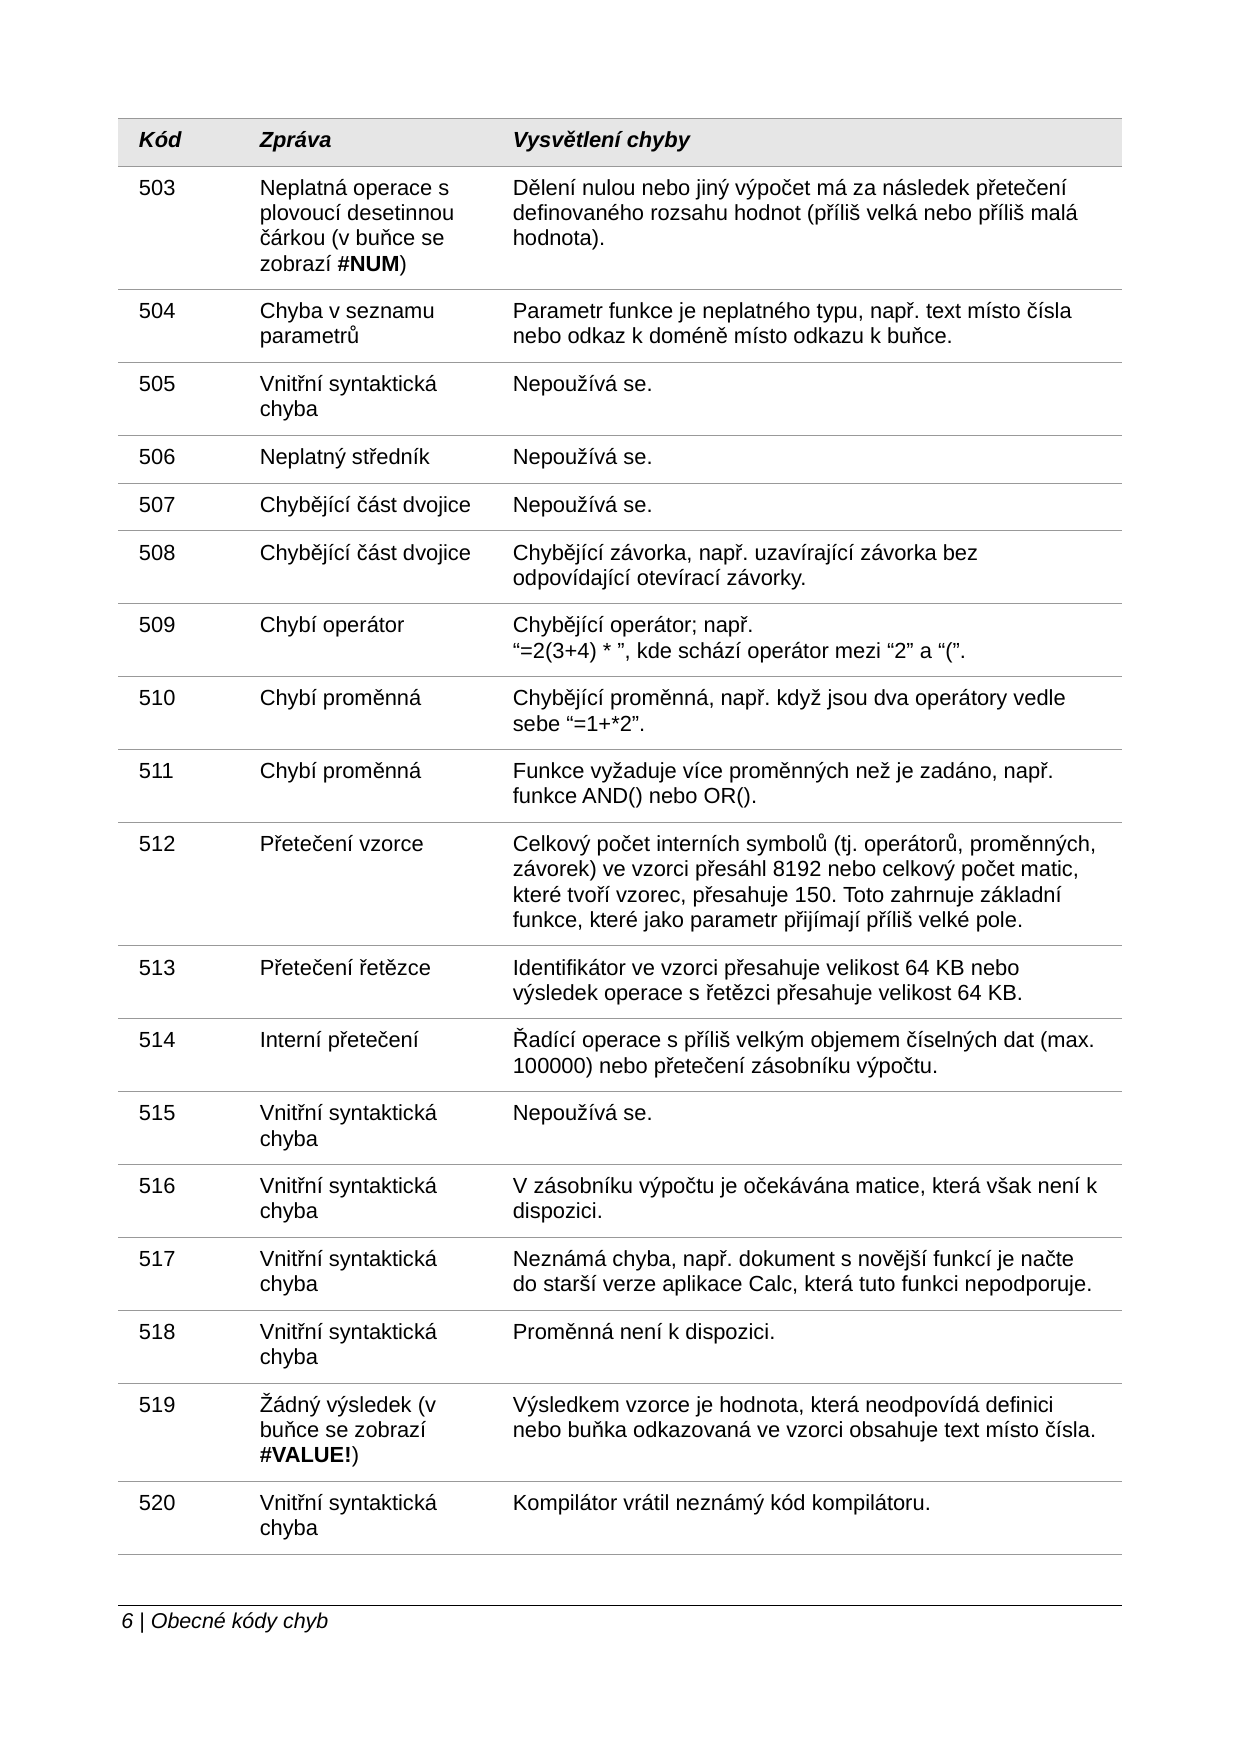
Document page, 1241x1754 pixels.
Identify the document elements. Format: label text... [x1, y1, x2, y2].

table_cell 511 [118, 750, 239, 822]
table_cell Vnitřní syntaktická chyba [239, 1165, 492, 1237]
table_cell Neplatný středník [239, 436, 492, 483]
table_cell Vnitřní syntaktická chyba [239, 363, 492, 435]
table_cell Chybí proměnná [239, 750, 492, 822]
table_cell 520 [118, 1482, 239, 1554]
table_cell V zásobníku výpočtu je očekávána matice, která však není k dispozici. [492, 1165, 1122, 1237]
table_cell 514 [118, 1019, 239, 1091]
table_cell Žádný výsledek (v buňce se zobrazí #VALUE!) [239, 1384, 492, 1481]
table_cell Neznámá chyba, např. dokument s novější funkcí je načte do starší verze aplikace Calc, která tuto funkci nepodporuje. [492, 1238, 1122, 1310]
table_cell 505 [118, 363, 239, 435]
table_cell Řadící operace s příliš velkým objemem číselných dat (max. 100000) nebo přetečení zásobníku výpočtu. [492, 1019, 1122, 1091]
table_cell Přetečení vzorce [239, 823, 492, 945]
table_cell 504 [118, 290, 239, 362]
table_cell Chybějící operátor; např. “=2(3+4) * ”, kde schází operátor mezi “2” a “(”. [492, 604, 1122, 676]
table_cell 507 [118, 484, 239, 530]
table_cell 503 [118, 167, 239, 289]
table_cell Interní přetečení [239, 1019, 492, 1091]
table_cell Vnitřní syntaktická chyba [239, 1482, 492, 1554]
table_cell Chybí proměnná [239, 677, 492, 749]
table_cell Dělení nulou nebo jiný výpočet má za následek přetečení definovaného rozsahu hodnot (příliš velká nebo příliš malá hodnota). [492, 167, 1122, 289]
table_cell Parametr funkce je neplatného typu, např. text místo čísla nebo odkaz k doméně místo odkazu k buňce. [492, 290, 1122, 362]
table_cell 517 [118, 1238, 239, 1310]
table_cell Nepoužívá se. [492, 1092, 1122, 1164]
table_cell Chybějící část dvojice [239, 484, 492, 530]
table_cell 506 [118, 436, 239, 483]
table_cell Výsledkem vzorce je hodnota, která neodpovídá definici nebo buňka odkazovaná ve vzorci obsahuje text místo čísla. [492, 1384, 1122, 1481]
table_cell Přetečení řetězce [239, 946, 492, 1018]
table_header Kód [118, 119, 239, 166]
table_cell Chybějící závorka, např. uzavírající závorka bez odpovídající otevírací závorky. [492, 531, 1122, 603]
table_cell Vnitřní syntaktická chyba [239, 1092, 492, 1164]
table_header Zpráva [239, 119, 492, 166]
table_cell Vnitřní syntaktická chyba [239, 1311, 492, 1383]
table_cell 516 [118, 1165, 239, 1237]
table_cell 508 [118, 531, 239, 603]
table_cell 515 [118, 1092, 239, 1164]
table_cell Nepoužívá se. [492, 363, 1122, 435]
table_cell 518 [118, 1311, 239, 1383]
table_cell 513 [118, 946, 239, 1018]
table_cell Chybějící část dvojice [239, 531, 492, 603]
table_cell Funkce vyžaduje více proměnných než je zadáno, např. funkce AND() nebo OR(). [492, 750, 1122, 822]
table_cell Identifikátor ve vzorci přesahuje velikost 64 KB nebo výsledek operace s řetězci přesahuje velikost 64 KB. [492, 946, 1122, 1018]
table_header Vysvětlení chyby [492, 119, 1122, 166]
table_cell 512 [118, 823, 239, 945]
table_cell Neplatná operace s plovoucí desetinnou čárkou (v buňce se zobrazí #NUM) [239, 167, 492, 289]
table_cell Chybějící proměnná, např. když jsou dva operátory vedle sebe “=1+*2”. [492, 677, 1122, 749]
table_cell Vnitřní syntaktická chyba [239, 1238, 492, 1310]
table_cell 519 [118, 1384, 239, 1481]
table_cell 510 [118, 677, 239, 749]
table_cell Nepoužívá se. [492, 484, 1122, 530]
table_cell 509 [118, 604, 239, 676]
table_cell Celkový počet interních symbolů (tj. operátorů, proměnných, závorek) ve vzorci přesáhl 8192 nebo celkový počet matic, které tvoří vzorec, přesahuje 150. Toto zahrnuje základní funkce, které jako parametr přijímají příliš velké pole. [492, 823, 1122, 945]
table_cell Proměnná není k dispozici. [492, 1311, 1122, 1383]
table_cell Chyba v seznamu parametrů [239, 290, 492, 362]
table_cell Kompilátor vrátil neznámý kód kompilátoru. [492, 1482, 1122, 1554]
table_cell Nepoužívá se. [492, 436, 1122, 483]
table_cell Chybí operátor [239, 604, 492, 676]
